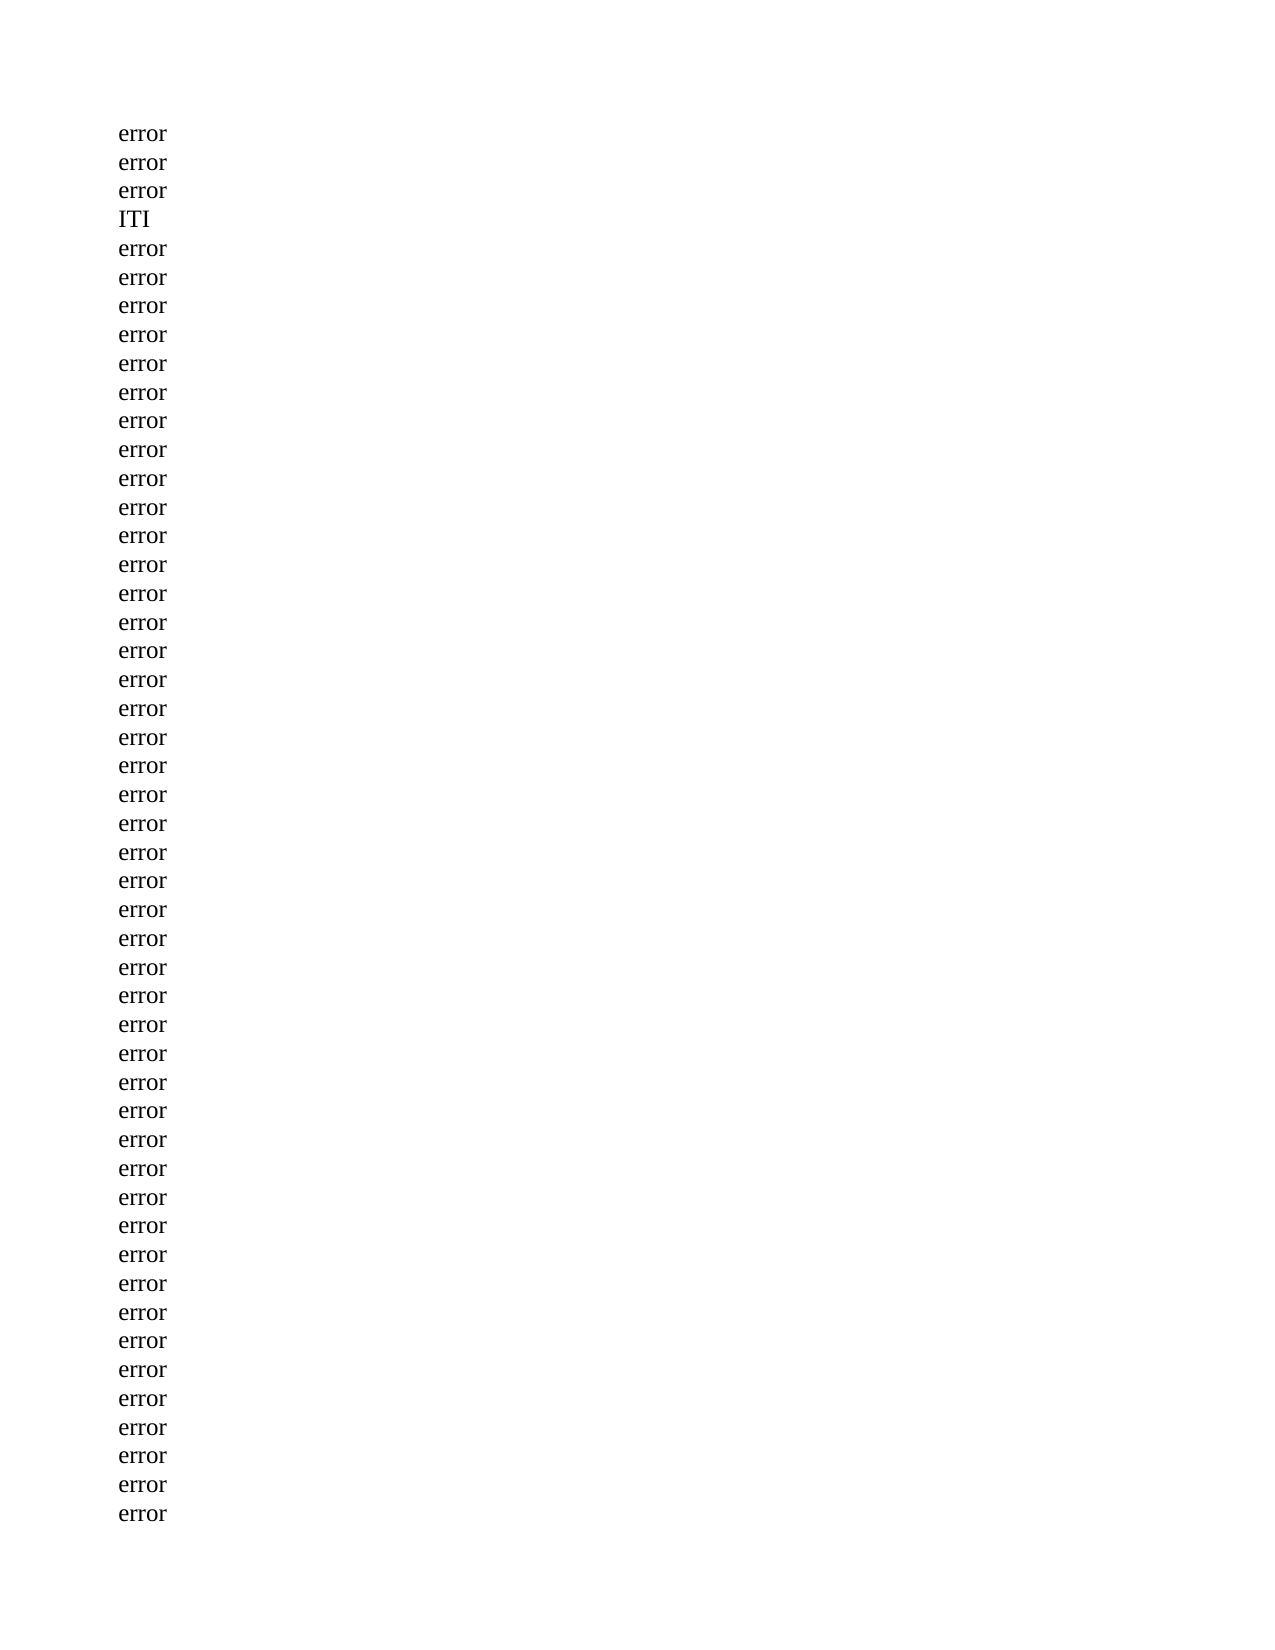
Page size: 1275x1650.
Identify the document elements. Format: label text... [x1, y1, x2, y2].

text error [118, 233, 1157, 262]
text error [118, 492, 1157, 521]
text error [118, 837, 1157, 866]
text error [118, 319, 1157, 348]
text error [118, 1009, 1157, 1038]
text error [118, 664, 1157, 693]
text error [118, 291, 1157, 319]
text error [118, 923, 1157, 952]
text error [118, 1412, 1157, 1441]
text error [118, 1124, 1157, 1153]
text error [118, 751, 1157, 779]
text error [118, 549, 1157, 578]
text error [118, 808, 1157, 837]
text error [118, 779, 1157, 808]
text error [118, 636, 1157, 664]
text error [118, 1469, 1157, 1498]
text ITI [118, 204, 1157, 233]
text error [118, 434, 1157, 463]
text error [118, 722, 1157, 751]
text error [118, 1326, 1157, 1354]
text error [118, 1182, 1157, 1211]
text error [118, 693, 1157, 722]
text error [118, 1498, 1157, 1527]
text error [118, 463, 1157, 492]
text error [118, 521, 1157, 549]
text error [118, 1268, 1157, 1297]
text error [118, 348, 1157, 377]
text error [118, 1354, 1157, 1383]
text error [118, 1211, 1157, 1239]
text error [118, 262, 1157, 291]
text error [118, 1383, 1157, 1412]
text error [118, 578, 1157, 607]
text error [118, 1297, 1157, 1326]
text error [118, 1239, 1157, 1268]
text error [118, 1153, 1157, 1182]
text error [118, 981, 1157, 1009]
text error [118, 894, 1157, 923]
text error [118, 176, 1157, 204]
text error [118, 1038, 1157, 1067]
text error [118, 607, 1157, 636]
text error [118, 147, 1157, 176]
text error [118, 406, 1157, 434]
text error [118, 1096, 1157, 1124]
text error [118, 1441, 1157, 1469]
text error [118, 118, 1157, 147]
text error [118, 952, 1157, 981]
text error [118, 377, 1157, 406]
text error [118, 866, 1157, 894]
text error [118, 1067, 1157, 1096]
